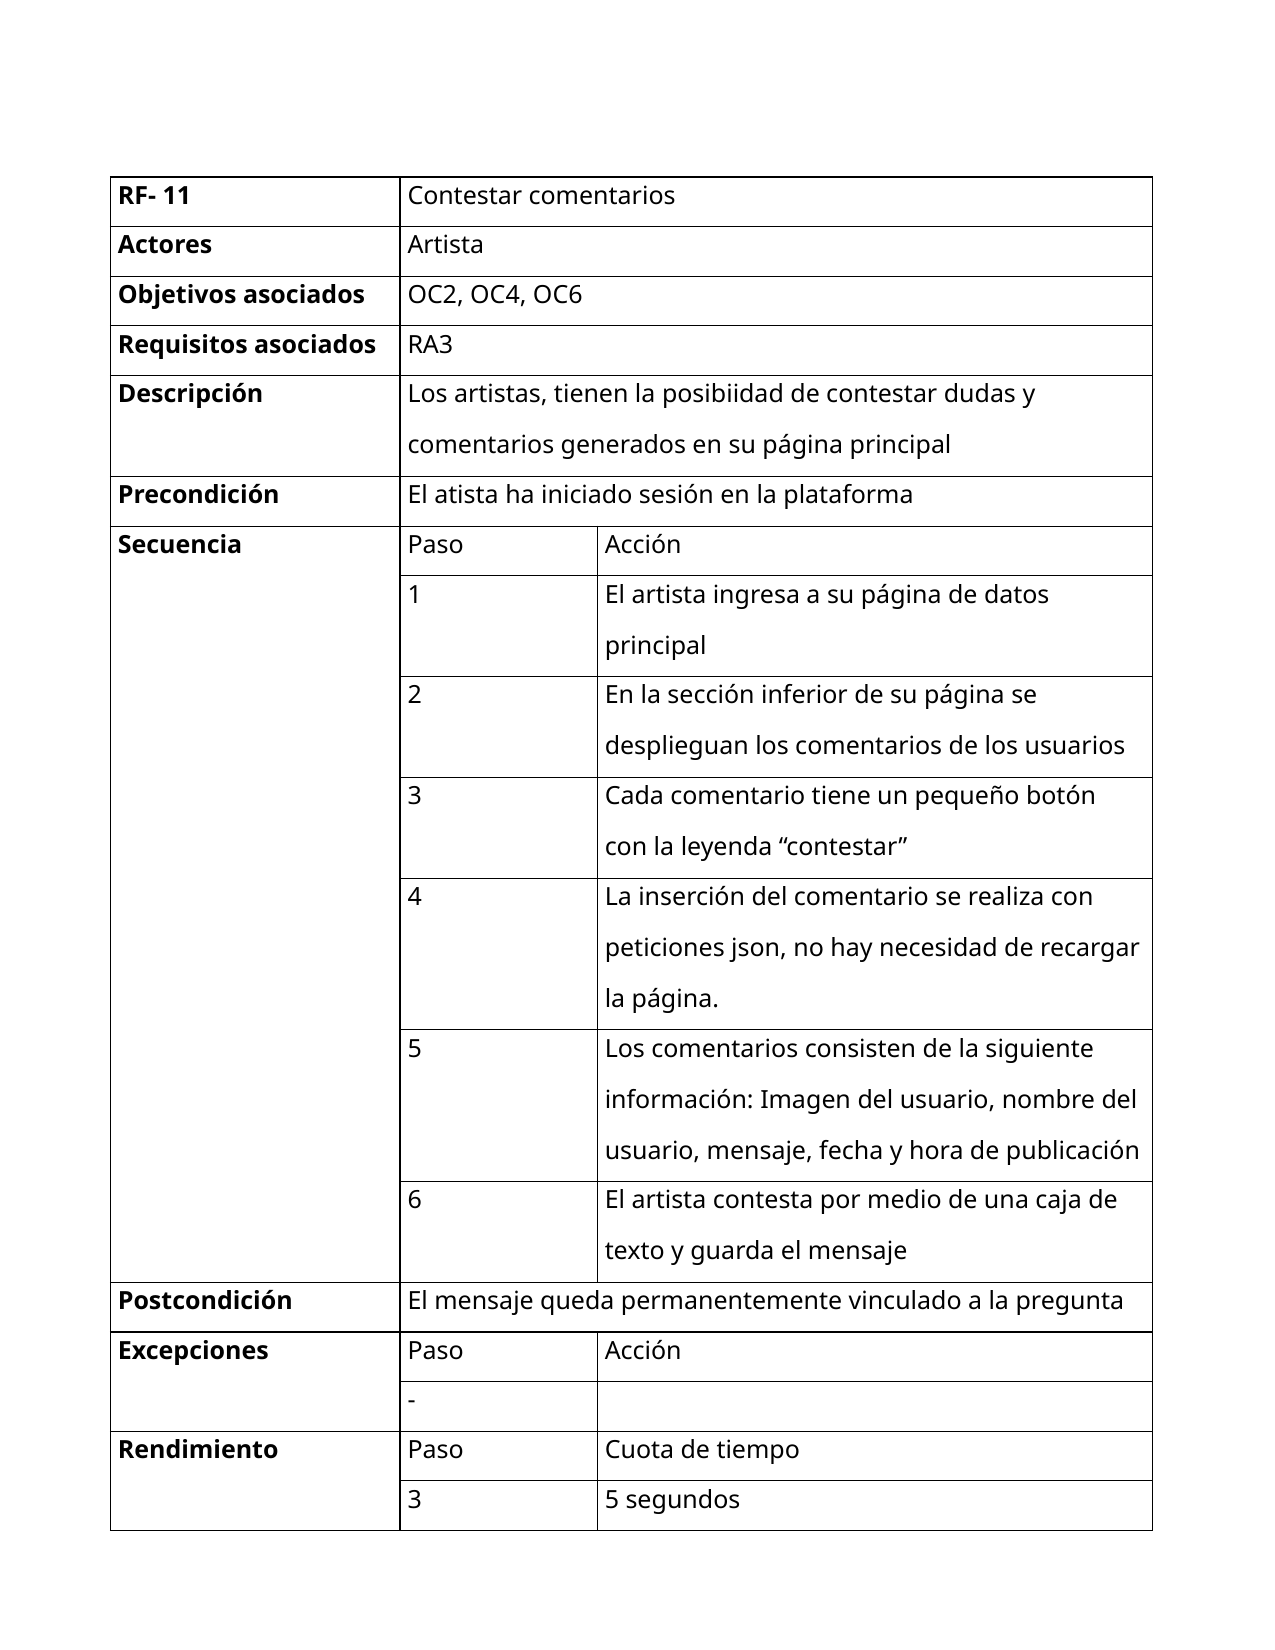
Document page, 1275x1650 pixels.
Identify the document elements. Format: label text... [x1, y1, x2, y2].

table_cell Paso [401, 1432, 597, 1480]
table_cell - [401, 1382, 597, 1431]
table_cell En la sección inferior de su página se desplieguan los comentarios de los usuarios [598, 677, 1152, 777]
table_cell Los comentarios consisten de la siguiente información: Imagen del usuario, nombre del usuario, mensaje, fecha y hora de publicación [598, 1030, 1152, 1181]
table_cell El mensaje queda permanentemente vinculado a la pregunta [401, 1283, 1152, 1331]
table_cell Requisitos asociados [111, 326, 399, 375]
table_cell Paso [401, 1333, 597, 1381]
table_cell 3 [401, 1481, 597, 1530]
table_cell Cuota de tiempo [598, 1432, 1152, 1480]
table_cell 5 [401, 1030, 597, 1181]
table_cell 4 [401, 879, 597, 1029]
table_cell El atista ha iniciado sesión en la plataforma [401, 477, 1152, 526]
table_cell 6 [401, 1182, 597, 1282]
table_cell Los artistas, tienen la posibiidad de contestar dudas y comentarios generados en su página principal [401, 376, 1152, 476]
table_cell Secuencia [111, 527, 399, 1282]
table_cell Acción [598, 1333, 1152, 1381]
table_cell Postcondición [111, 1283, 399, 1331]
table_cell 3 [401, 778, 597, 877]
table_cell Artista [401, 227, 1152, 276]
table_cell El artista ingresa a su página de datos principal [598, 576, 1152, 676]
table_cell 5 segundos [598, 1481, 1152, 1530]
table_cell Paso [401, 527, 597, 575]
table_cell Acción [598, 527, 1152, 575]
table_header RF- 11 [111, 178, 399, 226]
table_cell El artista contesta por medio de una caja de texto y guarda el mensaje [598, 1182, 1152, 1282]
table_cell [598, 1382, 1152, 1431]
table_cell OC2, OC4, OC6 [401, 277, 1152, 325]
table_cell La inserción del comentario se realiza con peticiones json, no hay necesidad de recargar la página. [598, 879, 1152, 1029]
table_cell Cada comentario tiene un pequeño botón con la leyenda “contestar” [598, 778, 1152, 877]
table_cell Objetivos asociados [111, 277, 399, 325]
table_cell RA3 [401, 326, 1152, 375]
table_cell Actores [111, 227, 399, 276]
table_header Contestar comentarios [401, 178, 1152, 226]
table_cell Excepciones [111, 1333, 399, 1431]
table_cell Descripción [111, 376, 399, 476]
table_cell 2 [401, 677, 597, 777]
table_cell Rendimiento [111, 1432, 399, 1530]
table_cell Precondición [111, 477, 399, 526]
table_cell 1 [401, 576, 597, 676]
